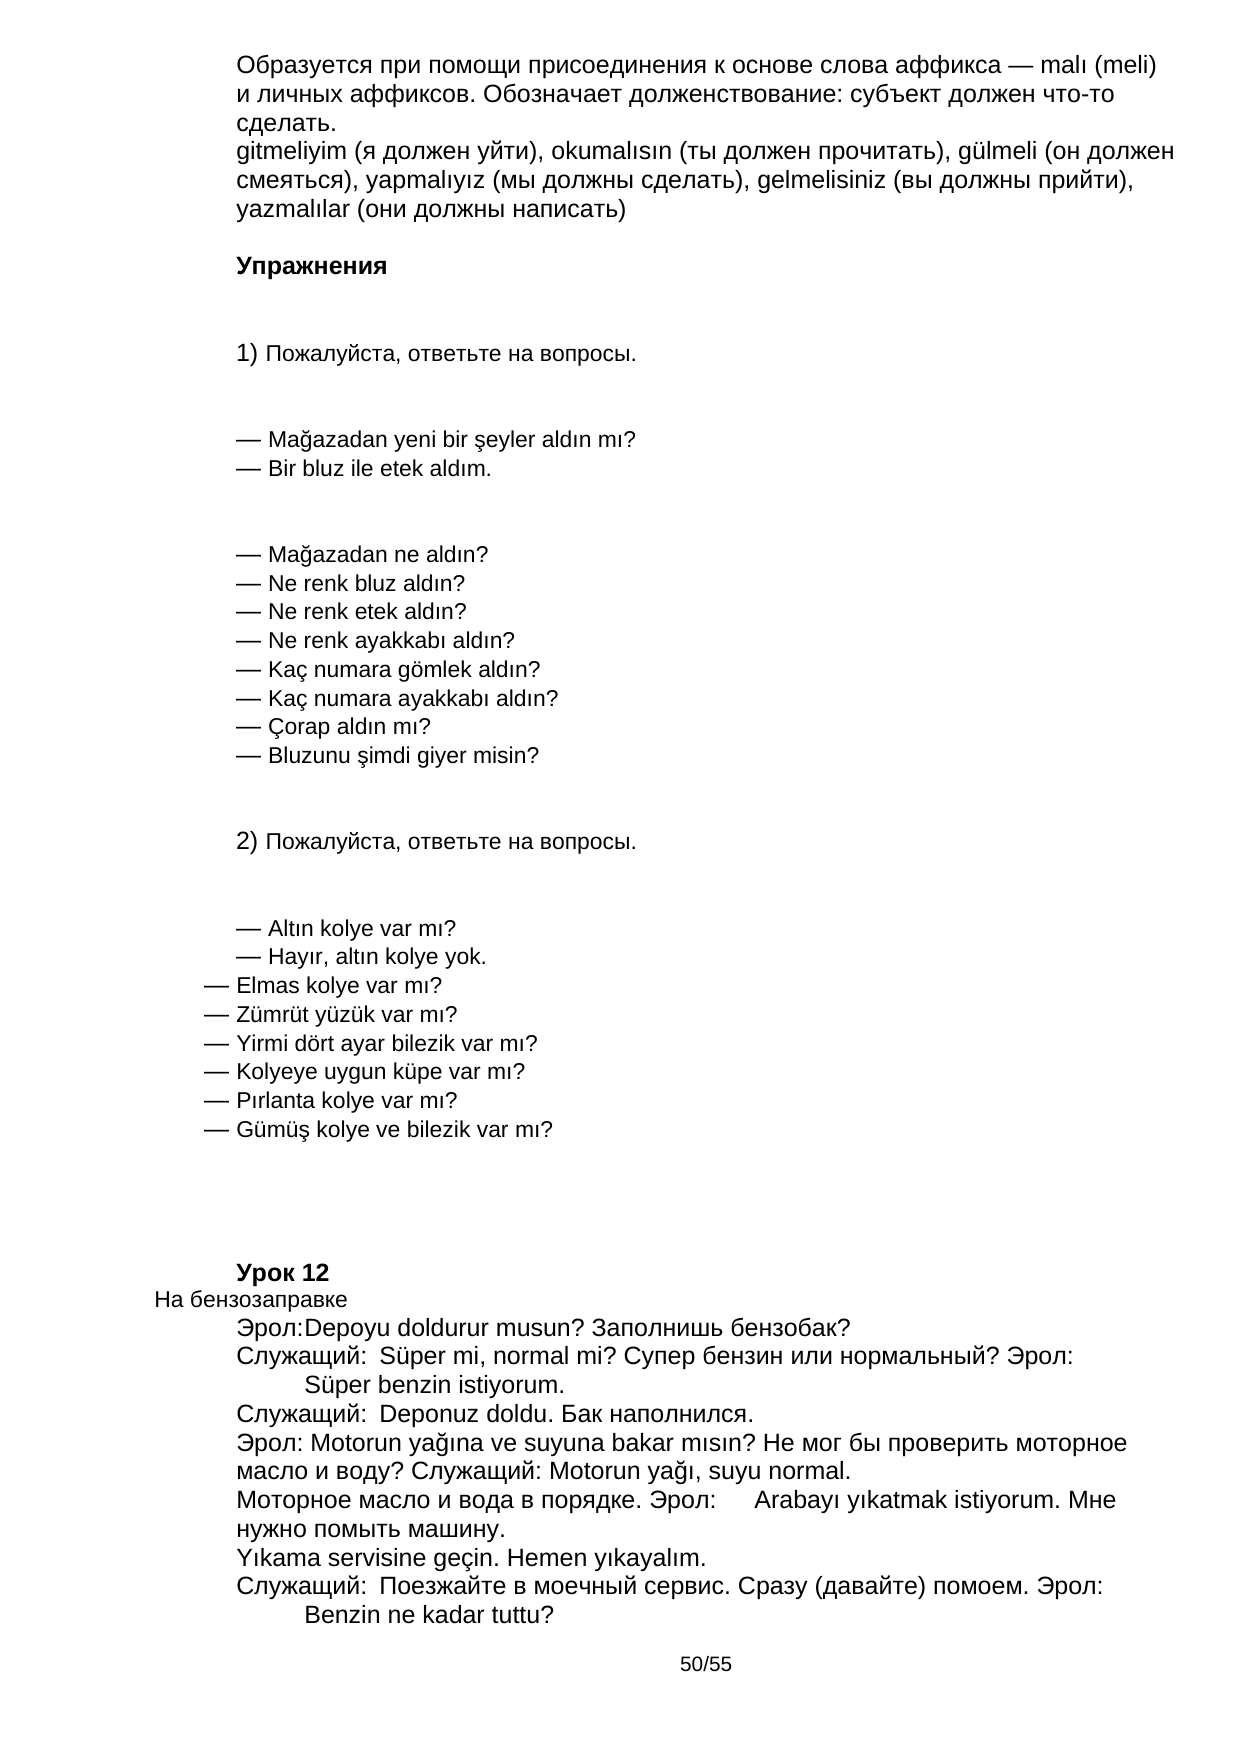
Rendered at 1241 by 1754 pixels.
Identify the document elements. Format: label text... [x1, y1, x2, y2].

list Yirmi dört ayar bilezik var mı? [204, 999, 1176, 1027]
text Моторное масло и вода в порядке. Эрол: Arabayı yıkatmak istiyorum. Мне нужно помыть машину. [236, 1456, 1176, 1514]
list Пожалуйста, ответьте на вопросы. [236, 309, 1176, 337]
list Mağazadan ne aldın? [236, 510, 1176, 539]
list Mağazadan yeni bir şeyler aldın mı? [236, 395, 1176, 424]
list Zümrüt yüzük var mı? [204, 970, 1176, 999]
list Çorap aldın mı? [236, 682, 1176, 711]
list Hayır, altın kolye yok. [236, 912, 1176, 941]
list Pırlanta kolye var mı? [204, 1056, 1176, 1085]
text Yıkama servisine geçin. Hemen yıkayalım. [236, 1514, 1176, 1543]
text Служащий: Süper mi, normal mi? Супер бензин или нормальный? Эрол: Süper benzin istiyorum. [236, 1313, 1176, 1370]
subtitle Урок 12 [236, 1229, 1176, 1257]
text Сколько стоит бензин? Yetmiş lira. [236, 1600, 1176, 1629]
list Пожалуйста, ответьте на вопросы. [236, 797, 1176, 826]
text Служащий: Deponuz doldu. Бак наполнился. [236, 1370, 1176, 1399]
text Эрол: Depoyu doldurur musun? Заполнишь бензобак? [236, 1284, 1176, 1313]
text Служащий: Поезжайте в моечный сервис. Сразу (давайте) помоем. Эрол: Benzin ne kadar tuttu? [236, 1543, 1176, 1600]
text gitmeliyim (я должен уйти), okumalısın (ты должен прочитать), gülmeli (он должен смеяться), yapmalıyız (мы должны сделать), gelmelisiniz (вы должны прийти), yazmalılar (они должны написать) [236, 107, 1176, 194]
text Образуется при помощи присоединения к основе слова аффикса — malı (meli) и личных аффиксов. Обозначает долженствование: субъект должен что-то сделать. [236, 50, 1176, 107]
list Ne renk ayakkabı aldın? [236, 596, 1176, 625]
list Gümüş kolye ve bilezik var mı? [204, 1085, 1176, 1114]
list Bluzunu şimdi giyer misin? [236, 711, 1176, 740]
list Ne renk etek aldın? [236, 567, 1176, 596]
text На бензозаправке [154, 1257, 1176, 1284]
subtitle Упражнения [236, 222, 1176, 251]
text Эрол: Motorun yağına ve suyuna bakar mısın? Не мог бы проверить моторное масло и воду? Служащий: Motorun yağı, suyu normal. [236, 1399, 1176, 1456]
list Kaç numara ayakkabı aldın? [236, 654, 1176, 682]
list Kaç numara gömlek aldın? [236, 625, 1176, 654]
list Altın kolye var mı? [236, 884, 1176, 912]
list Elmas kolye var mı? [204, 941, 1176, 970]
list Ne renk bluz aldın? [236, 539, 1176, 567]
list Bir bluz ile etek aldım. [236, 424, 1176, 452]
list Kolyeye uygun küpe var mı? [204, 1027, 1176, 1056]
